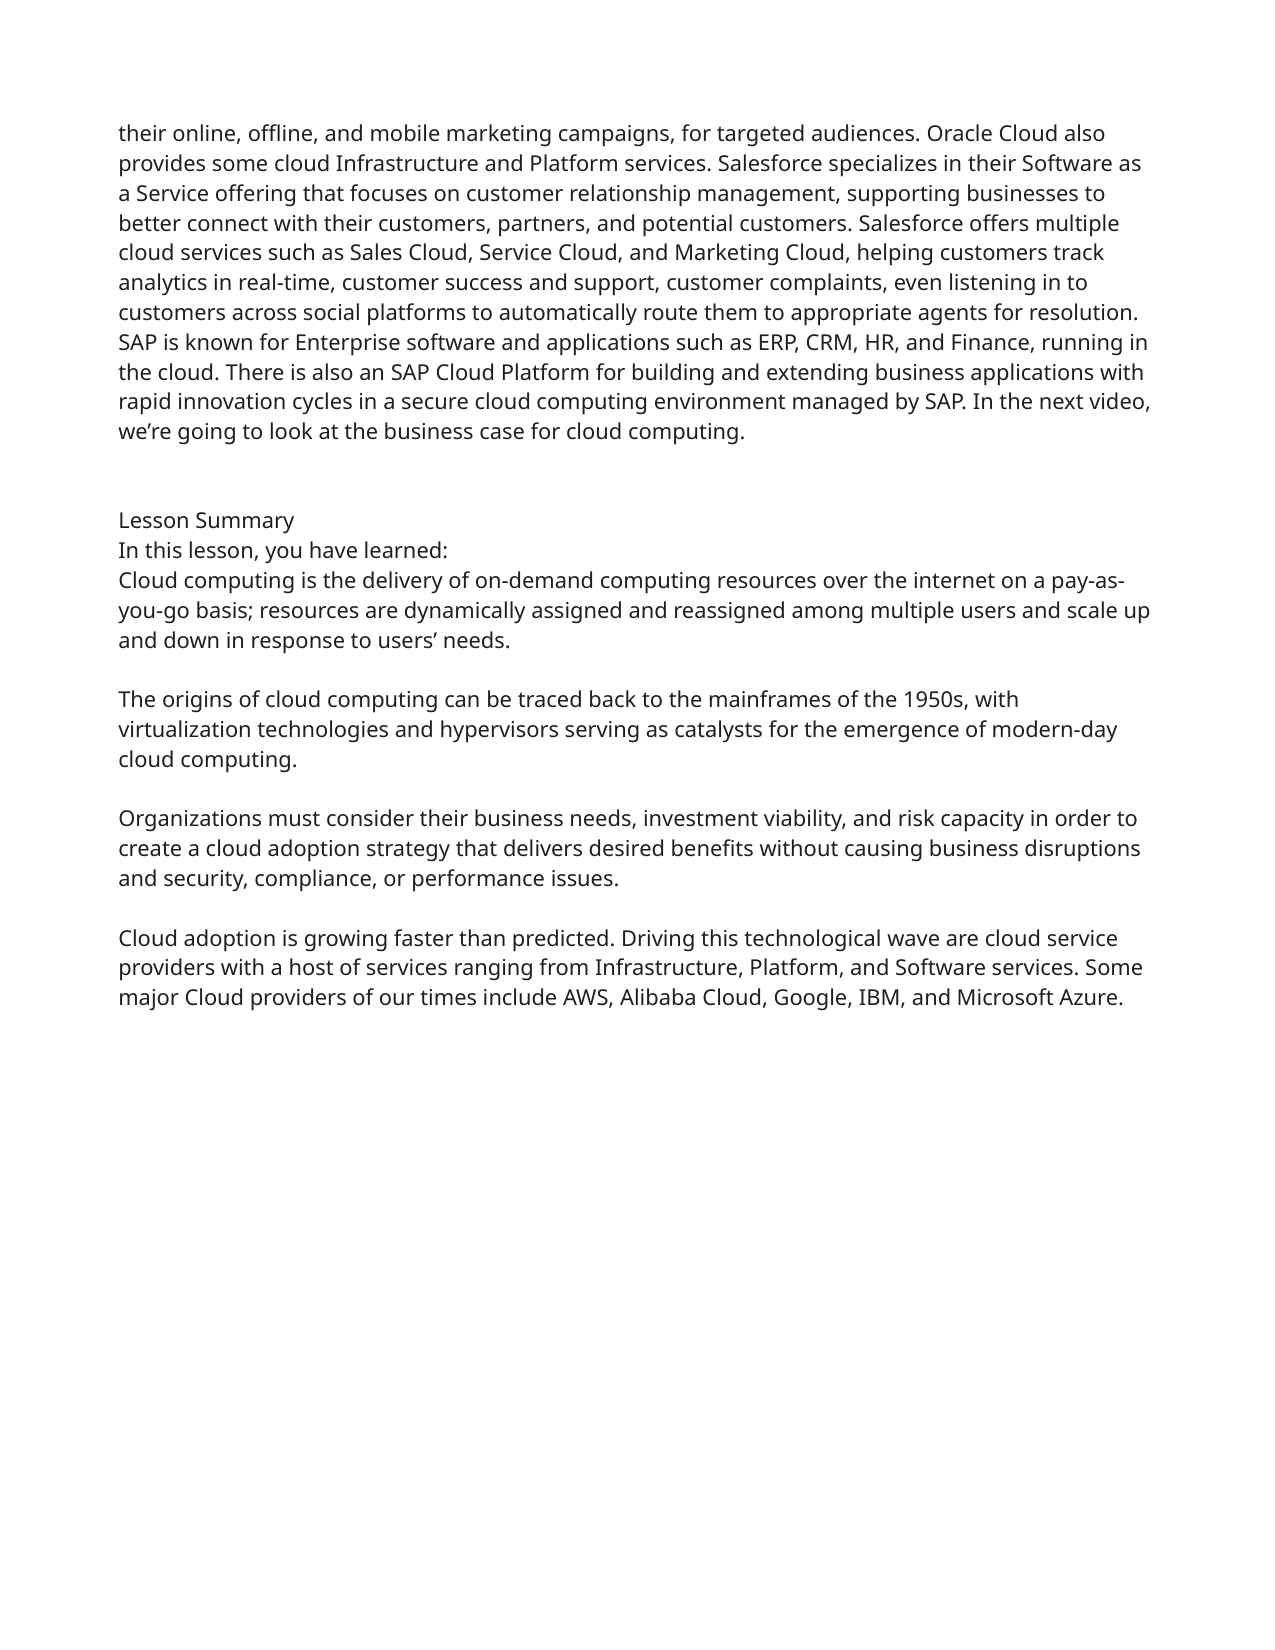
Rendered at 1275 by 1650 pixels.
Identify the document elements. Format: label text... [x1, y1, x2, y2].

text In this lesson, you have learned: [118, 535, 1157, 565]
text their online, offline, and mobile marketing campaigns, for targeted audiences. Oracle Cloud also provides some cloud Infrastructure and Platform services. Salesforce specializes in their Software as a Service offering that focuses on customer relationship management, supporting businesses to better connect with their customers, partners, and potential customers. Salesforce offers multiple cloud services such as Sales Cloud, Service Cloud, and Marketing Cloud, helping customers track analytics in real-time, customer success and support, customer complaints, even listening in to customers across social platforms to automatically route them to appropriate agents for resolution. SAP is known for Enterprise software and applications such as ERP, CRM, HR, and Finance, running in the cloud. There is also an SAP Cloud Platform for building and extending business applications with rapid innovation cycles in a secure cloud computing environment managed by SAP. In the next video, we’re going to look at the business case for cloud computing. [118, 118, 1157, 446]
text Cloud adoption is growing faster than predicted. Driving this technological wave are cloud service providers with a host of services ranging from Infrastructure, Platform, and Software services. Some major Cloud providers of our times include AWS, Alibaba Cloud, Google, IBM, and Microsoft Azure. [118, 922, 1157, 1012]
text Organizations must consider their business needs, investment viability, and risk capacity in order to create a cloud adoption strategy that delivers desired benefits without causing business disruptions and security, compliance, or performance issues. [118, 803, 1157, 893]
text Cloud computing is the delivery of on-demand computing resources over the internet on a pay-as-you-go basis; resources are dynamically assigned and reassigned among multiple users and scale up and down in response to users’ needs. [118, 565, 1157, 654]
text Lesson Summary [118, 505, 1157, 535]
text The origins of cloud computing can be traced back to the mainframes of the 1950s, with virtualization technologies and hypervisors serving as catalysts for the emergence of modern-day cloud computing. [118, 684, 1157, 773]
